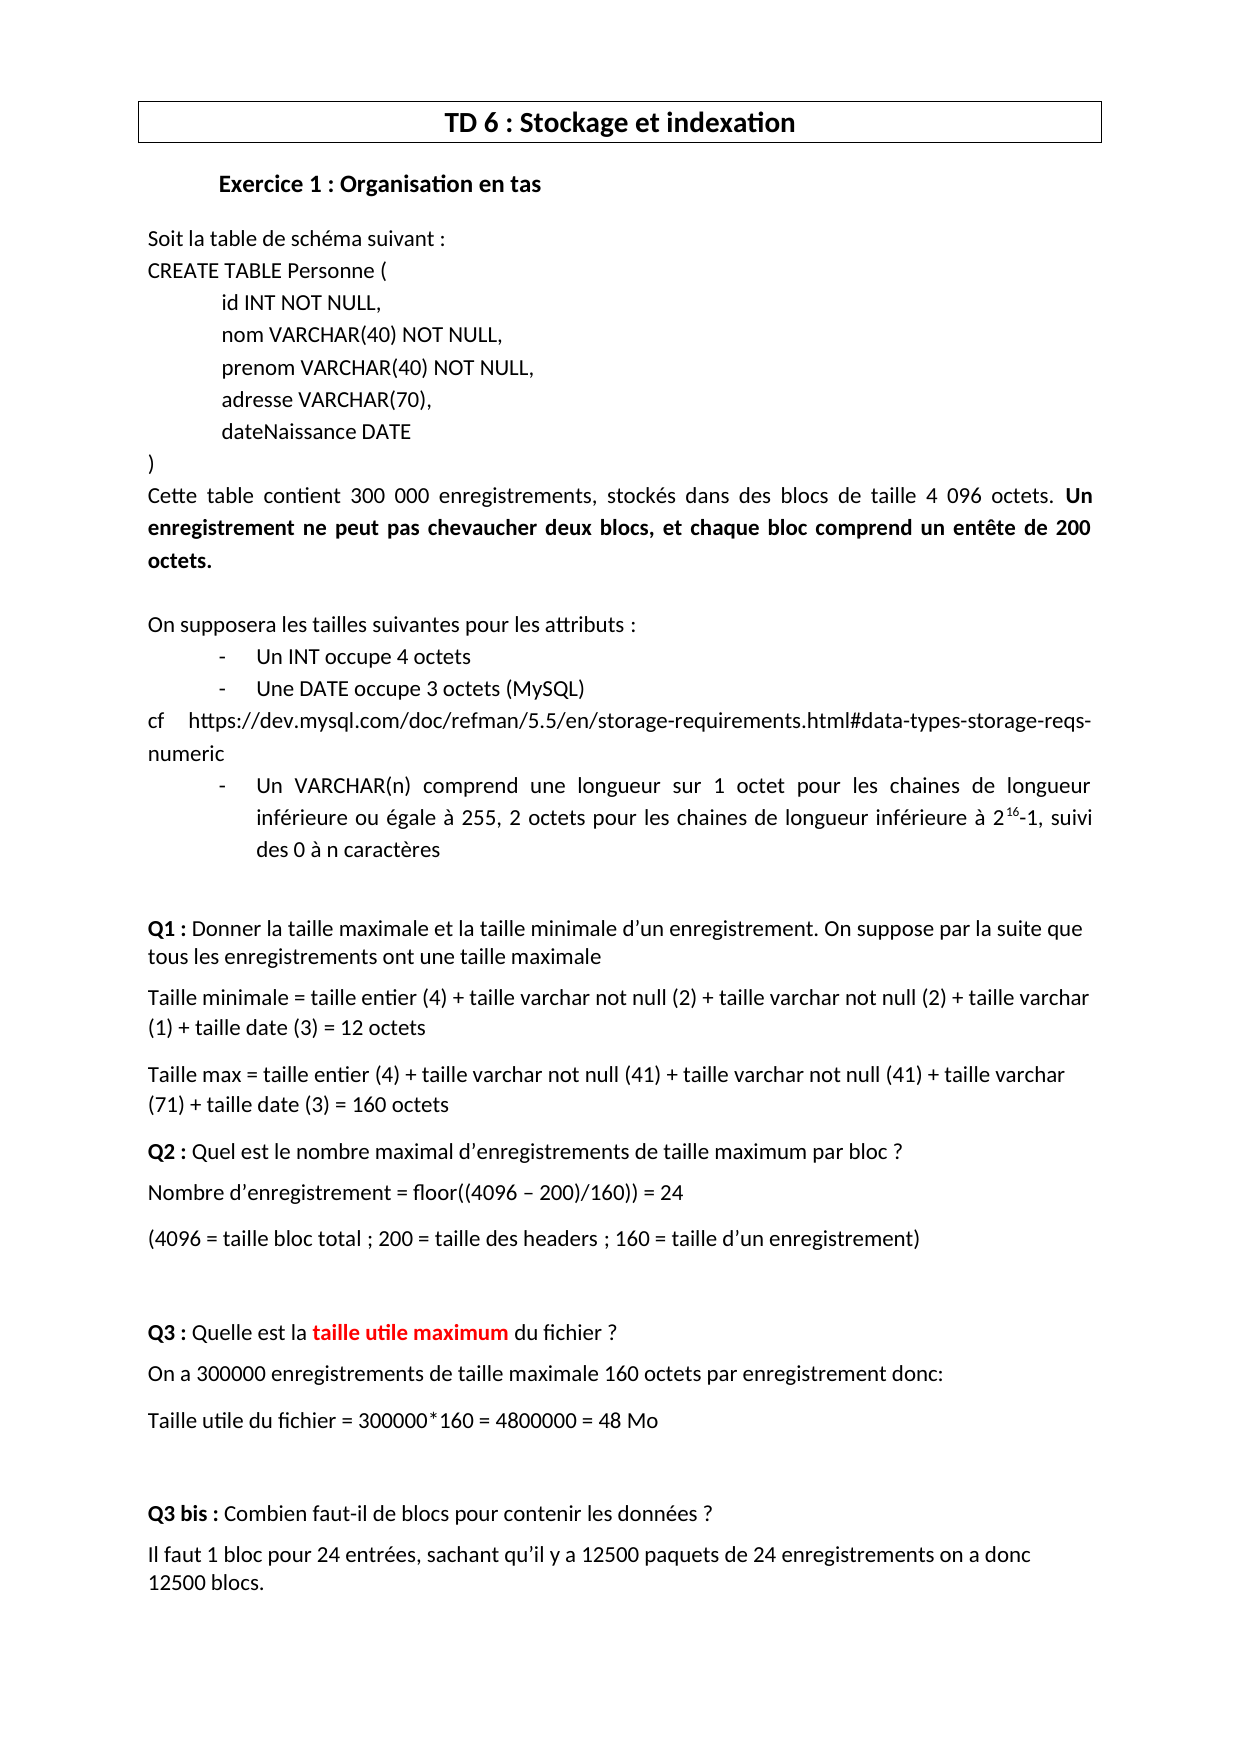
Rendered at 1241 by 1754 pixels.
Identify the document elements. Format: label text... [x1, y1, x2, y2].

text Taille max = taille entier (4) + taille varchar not null (41) + taille varchar not null (41) + taille varchar (71) + taille date (3) = 160 octets [148, 1060, 1093, 1118]
text Il faut 1 bloc pour 24 entrées, sachant qu’il y a 12500 paquets de 24 enregistrements on a donc 12500 blocs. [148, 1540, 1093, 1596]
subtitle TD 6 : Stockage et indexation [139, 102, 1101, 142]
text dateNaissance DATE [148, 417, 1093, 445]
text Soit la table de schéma suivant : [148, 224, 1093, 252]
text Q3 bis : Combien faut-il de blocs pour contenir les données ? [148, 1499, 1093, 1527]
text Taille utile du fichier = 300000*160 = 4800000 = 48 Mo [148, 1406, 1093, 1434]
text Cette table contient 300 000 enregistrements, stockés dans des blocs de taille 4 096 octets. Un enregistrement ne peut pas chevaucher deux blocs, et chaque bloc comprend un entête de 200 octets. [148, 481, 1093, 574]
text ) [148, 449, 1093, 477]
text CREATE TABLE Personne ( [148, 256, 1093, 284]
text Exercice 1 : Organisation en tas [218, 168, 1093, 198]
list Un INT occupe 4 octets [218, 642, 1093, 670]
text id INT NOT NULL, [148, 288, 1093, 316]
text Nombre d’enregistrement = floor((4096 – 200)/160)) = 24 [148, 1178, 1093, 1206]
text On a 300000 enregistrements de taille maximale 160 octets par enregistrement donc: [148, 1359, 1093, 1387]
text Q2 : Quel est le nombre maximal d’enregistrements de taille maximum par bloc ? [148, 1137, 1093, 1165]
text Q1 : Donner la taille maximale et la taille minimale d’un enregistrement. On suppose par la suite que tous les enregistrements ont une taille maximale [148, 914, 1093, 971]
text cf https://dev.mysql.com/doc/refman/5.5/en/storage-requirements.html#data-types-storage-reqs-numeric [148, 707, 1093, 767]
text On supposera les tailles suivantes pour les attributs : [148, 610, 1093, 638]
text (4096 = taille bloc total ; 200 = taille des headers ; 160 = taille d’un enregistrement) [148, 1224, 1093, 1253]
text Taille minimale = taille entier (4) + taille varchar not null (2) + taille varchar not null (2) + taille varchar (1) + taille date (3) = 12 octets [148, 983, 1093, 1041]
text adresse VARCHAR(70), [148, 385, 1093, 413]
text prenom VARCHAR(40) NOT NULL, [148, 353, 1093, 381]
text nom VARCHAR(40) NOT NULL, [148, 320, 1093, 348]
text Q3 : Quelle est la taille utile maximum du fichier ? [148, 1318, 1093, 1346]
list Une DATE occupe 3 octets (MySQL) [218, 674, 1093, 702]
list Un VARCHAR(n) comprend une longueur sur 1 octet pour les chaines de longueur inférieure ou égale à 255, 2 octets pour les chaines de longueur inférieure à 216-1, suivi des 0 à n caractères [218, 771, 1093, 863]
